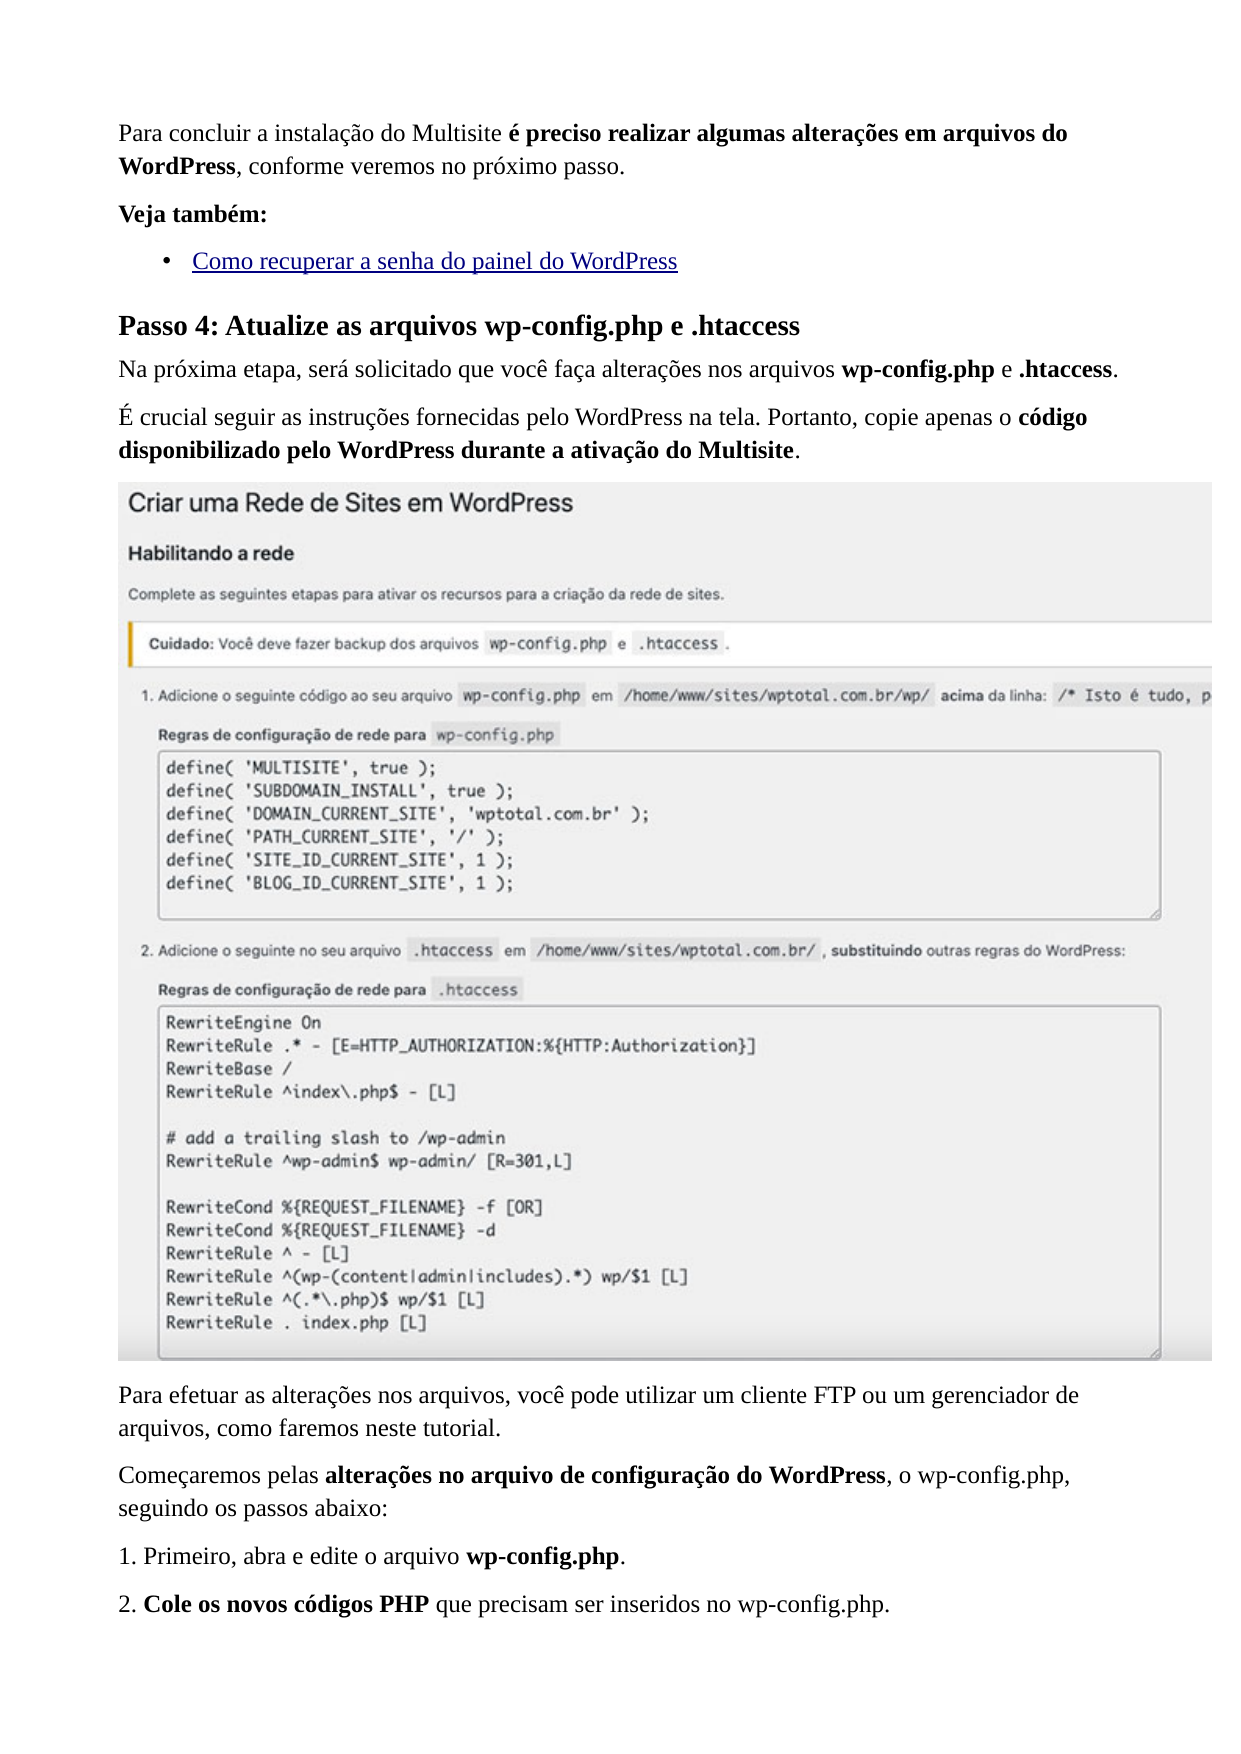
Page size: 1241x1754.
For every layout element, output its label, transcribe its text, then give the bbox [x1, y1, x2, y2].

text Começaremos pelas alterações no arquivo de configuração do WordPress, o wp-config.php, seguindo os passos abaixo: [118, 1460, 1122, 1522]
text Na próxima etapa, será solicitado que você faça alterações nos arquivos wp-config.php e .htaccess. [118, 354, 1122, 383]
text Para concluir a instalação do Multisite é preciso realizar algumas alterações em arquivos do WordPress, conforme veremos no próximo passo. [118, 118, 1122, 180]
list Como recuperar a senha do painel do WordPress [162, 246, 1122, 275]
text 2. Cole os novos códigos PHP que precisam ser inseridos no wp-config.php. [118, 1589, 1122, 1617]
text É crucial seguir as instruções fornecidas pelo WordPress na tela. Portanto, copie apenas o código disponibilizado pelo WordPress durante a ativação do Multisite. [118, 402, 1122, 464]
text Para efetuar as alterações nos arquivos, você pode utilizar um cliente FTP ou um gerenciador de arquivos, como faremos neste tutorial. [118, 1380, 1122, 1442]
text 1. Primeiro, abra e edite o arquivo wp-config.php. [118, 1541, 1122, 1570]
picture [118, 482, 1212, 1361]
text Veja também: [118, 199, 1122, 227]
subtitle Passo 4: Atualize as arquivos wp-config.php e .htaccess [118, 308, 1122, 342]
